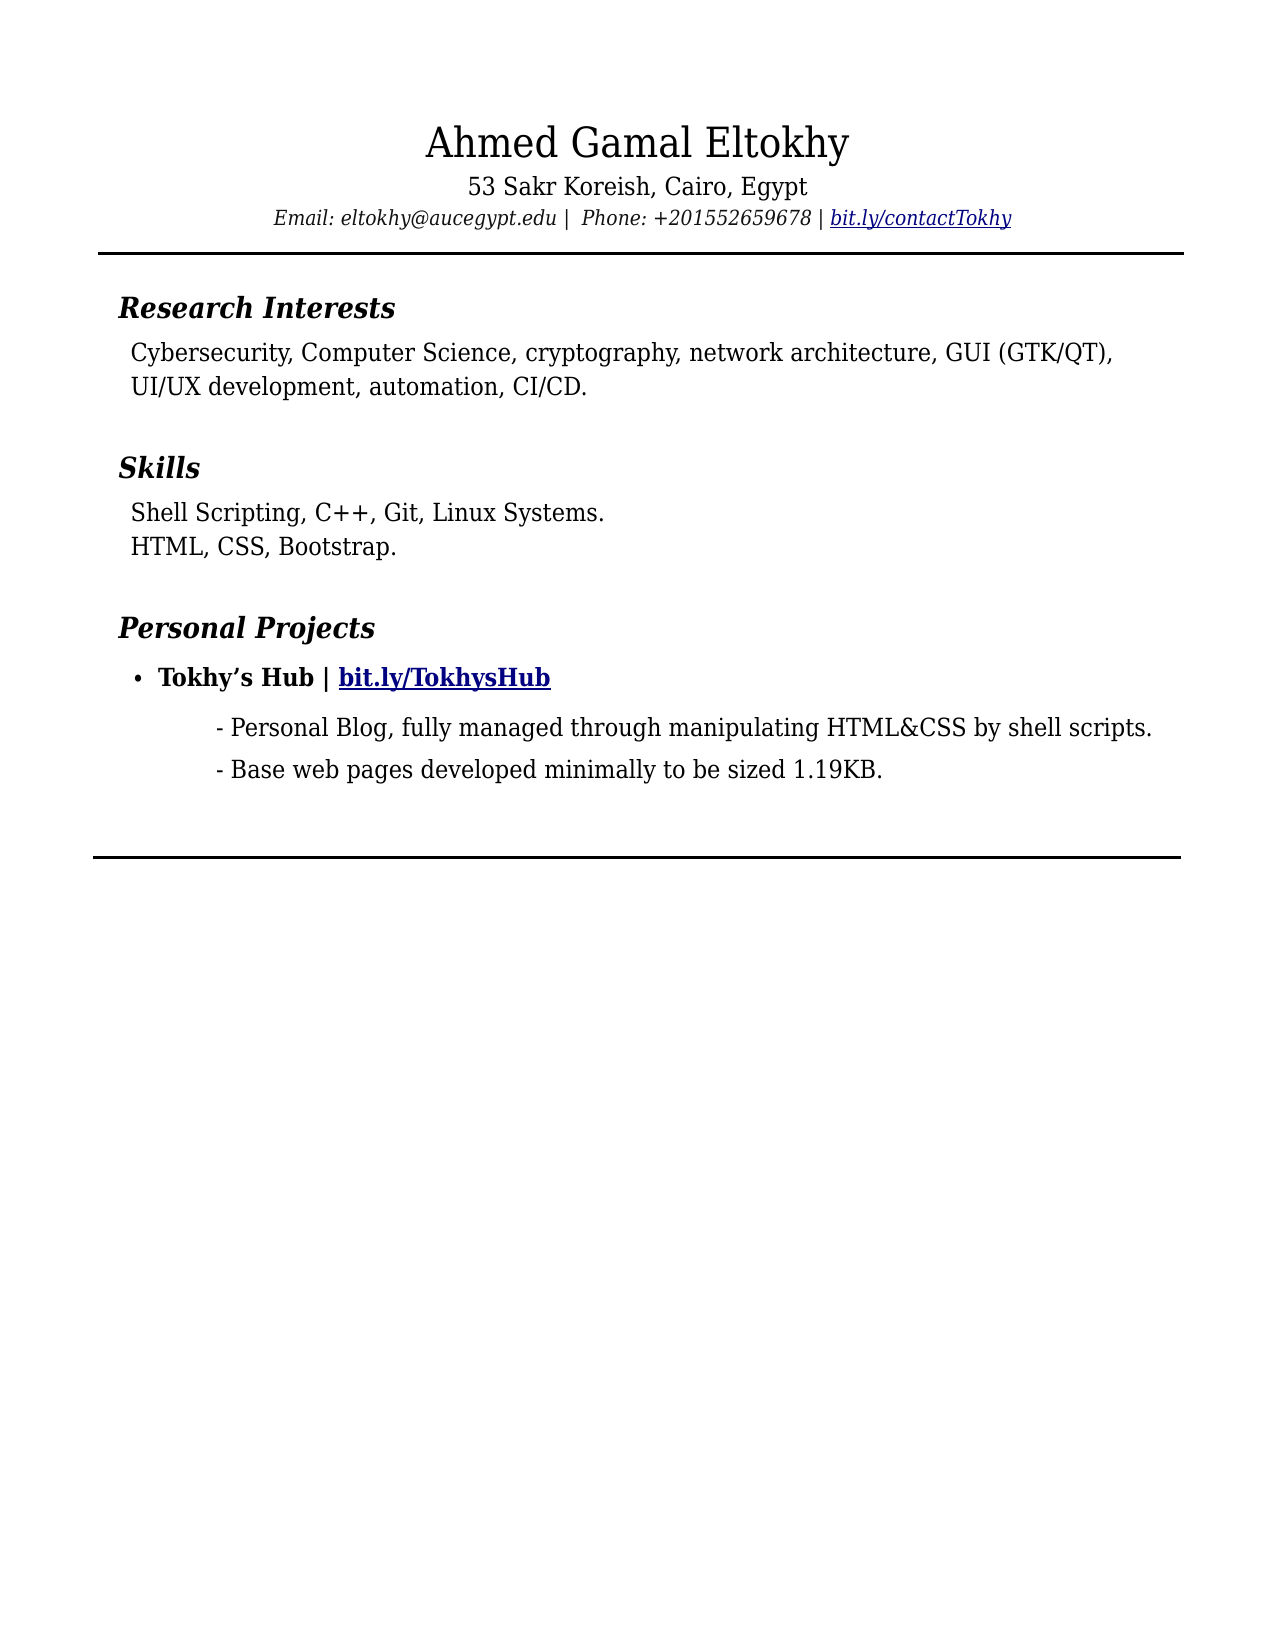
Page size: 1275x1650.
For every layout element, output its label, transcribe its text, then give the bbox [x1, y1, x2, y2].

text ∙ Tokhy’s Hub | bit.ly/TokhysHub [118, 663, 1157, 693]
title - Personal Blog, fully managed through manipulating HTML&CSS by shell scripts. [216, 714, 1157, 743]
text HTML, CSS, Bootstrap. [130, 532, 1145, 561]
subtitle Skills [118, 451, 1157, 486]
title - Base web pages developed minimally to be sized 1.19KB. [216, 755, 1157, 784]
subtitle Personal Projects [118, 611, 1145, 646]
text Shell Scripting, C++, Git, Linux Systems. [130, 498, 1145, 527]
text Cybersecurity, Computer Science, cryptography, network architecture, GUI (GTK/QT), UI/UX development, automation, CI/CD. [130, 338, 1145, 401]
subtitle Research Interests [118, 292, 1157, 326]
